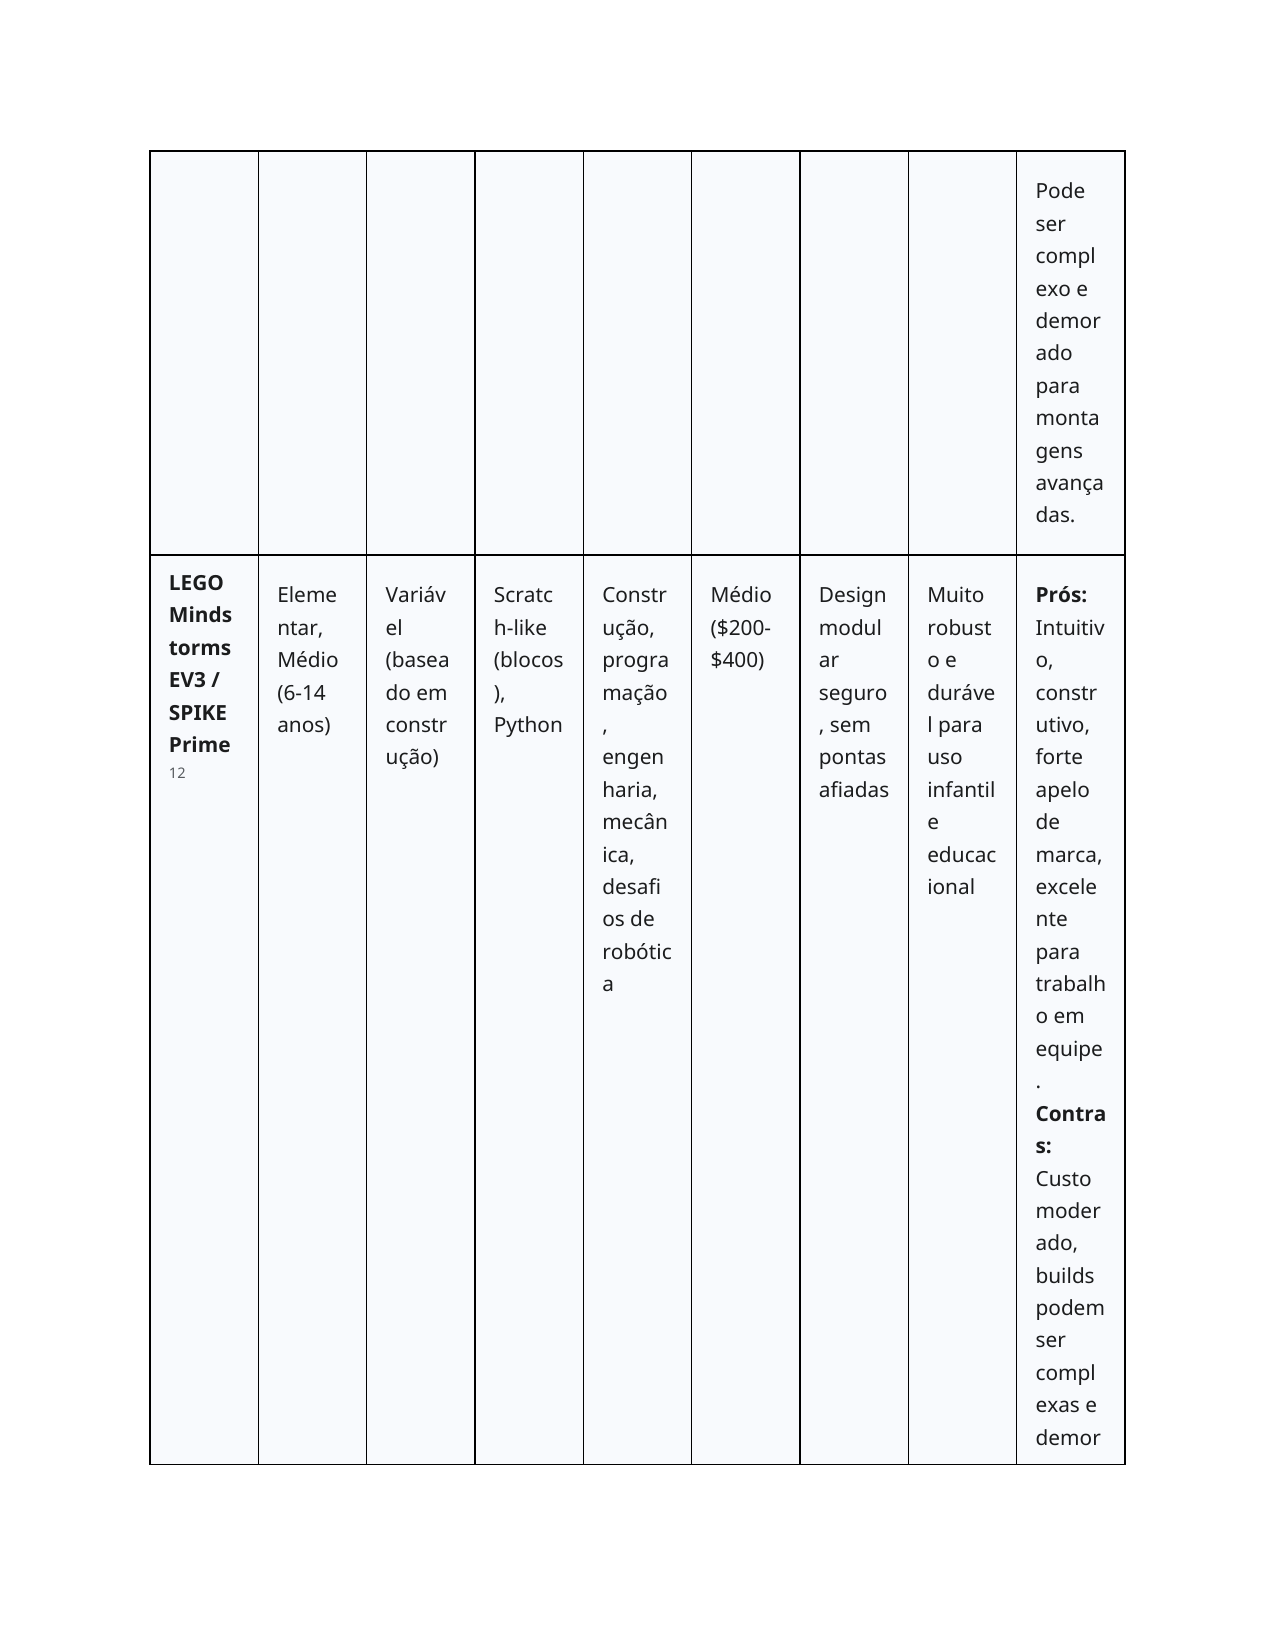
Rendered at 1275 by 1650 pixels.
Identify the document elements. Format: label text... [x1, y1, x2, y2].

table_cell [692, 152, 799, 554]
table_cell Prós: Intuitivo, construtivo, forte apelo de marca, excelente para trabalho em equipe. Contras: Custo moderado, builds podem ser complexas e demor [1017, 556, 1124, 1464]
table_cell Scratch-like (blocos), Python [476, 556, 583, 1464]
table_cell [476, 152, 583, 554]
table_cell [584, 152, 691, 554]
table_cell Variável (baseado em construção) [367, 556, 474, 1464]
table_cell [909, 152, 1016, 554]
table_cell [801, 152, 908, 554]
table_cell Muito robusto e durável para uso infantil e educacional [909, 556, 1016, 1464]
table_cell Pode ser complexo e demorado para montagens avançadas. [1017, 152, 1124, 554]
table_cell [367, 152, 474, 554]
table_cell Design modular seguro, sem pontas afiadas [801, 556, 908, 1464]
table_cell [151, 152, 258, 554]
table_cell Médio ($200-$400) [692, 556, 799, 1464]
table_cell [259, 152, 366, 554]
table_cell Construção, programação, engenharia, mecânica, desafios de robótica [584, 556, 691, 1464]
table_cell LEGO Mindstorms EV3 / SPIKE Prime 12 [151, 556, 258, 1464]
table_cell Elementar, Médio (6-14 anos) [259, 556, 366, 1464]
